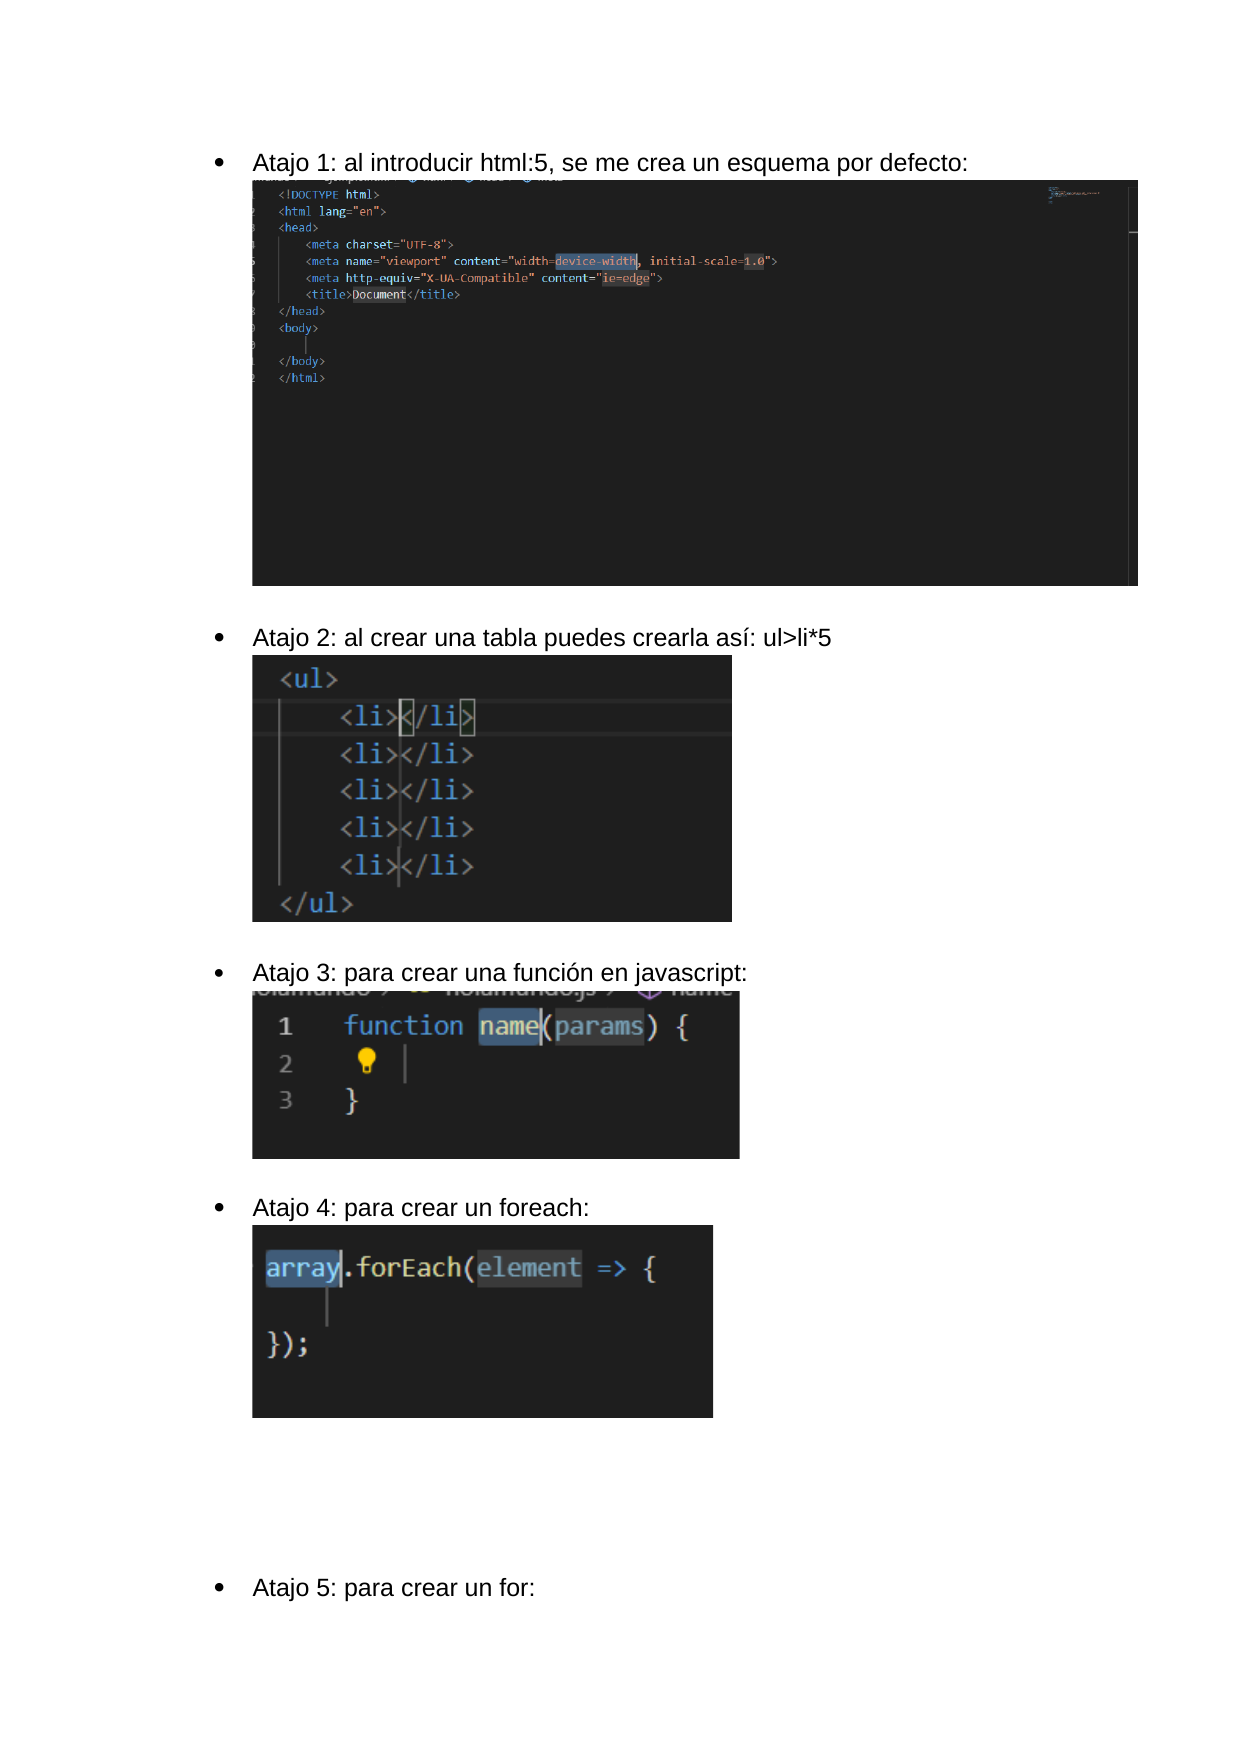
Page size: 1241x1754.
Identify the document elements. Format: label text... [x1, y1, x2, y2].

list Atajo 5: para crear un for: [215, 1573, 1063, 1602]
list Atajo 3: para crear una función en javascript: [215, 958, 1063, 987]
list Atajo 1: al introducir html:5, se me crea un esquema por defecto: [215, 148, 1063, 176]
list Atajo 4: para crear un foreach: [215, 1193, 1063, 1221]
list Atajo 2: al crear una tabla puedes crearla así: ul>li*5 [215, 623, 1063, 652]
